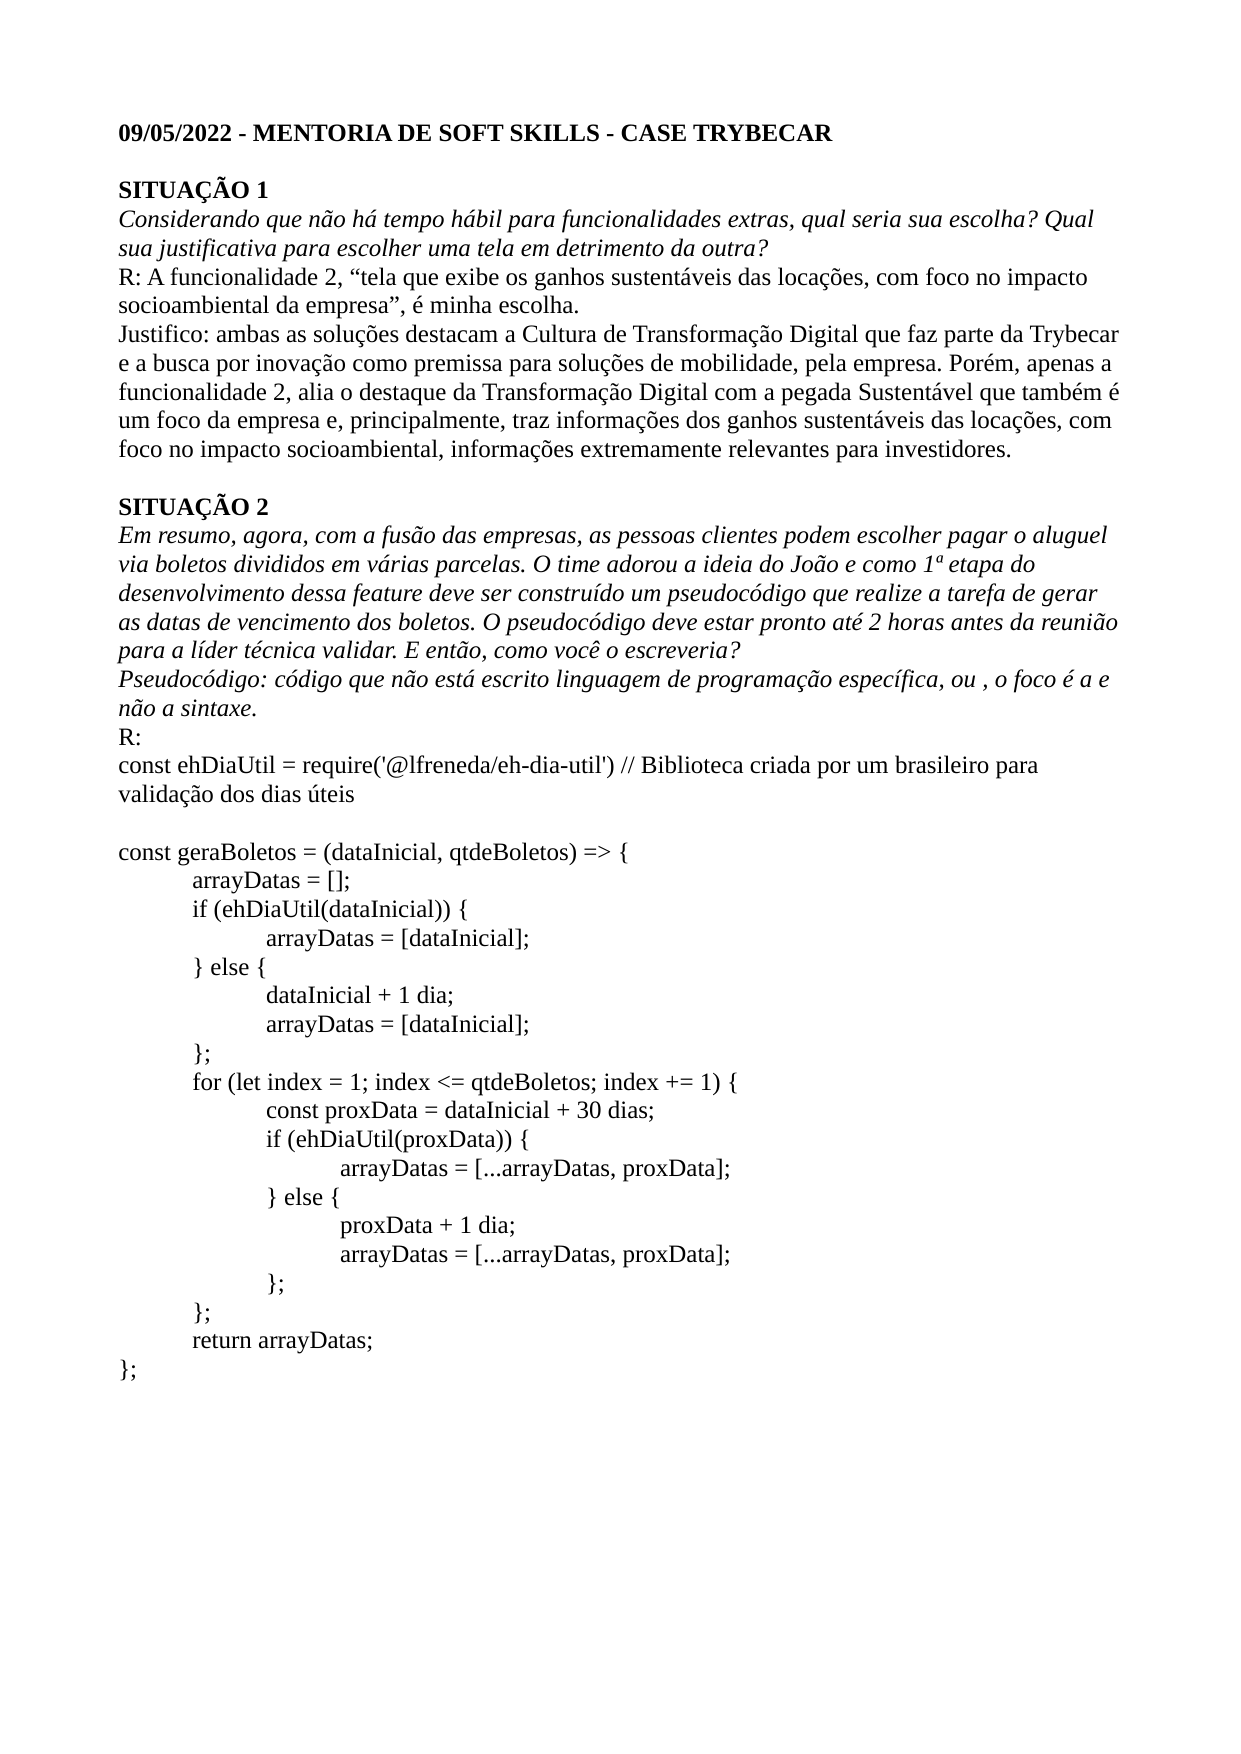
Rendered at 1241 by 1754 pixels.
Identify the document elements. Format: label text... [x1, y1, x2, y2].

text }; [118, 1297, 1122, 1326]
text Considerando que não há tempo hábil para funcionalidades extras, qual seria sua escolha? Qual sua justificativa para escolher uma tela em detrimento da outra? [118, 204, 1122, 262]
text SITUAÇÃO 1 [118, 176, 1122, 204]
text const ehDiaUtil = require('@lfreneda/eh-dia-util') // Biblioteca criada por um brasileiro para validação dos dias úteis [118, 751, 1122, 808]
text R: A funcionalidade 2, “tela que exibe os ganhos sustentáveis das locações, com foco no impacto socioambiental da empresa”, é minha escolha. [118, 262, 1122, 319]
text arrayDatas = [dataInicial]; [118, 923, 1122, 952]
text }; [118, 1354, 1122, 1383]
text if (ehDiaUtil(proxData)) { [118, 1124, 1122, 1153]
text arrayDatas = []; [118, 866, 1122, 894]
text for (let index = 1; index <= qtdeBoletos; index += 1) { [118, 1067, 1122, 1096]
text Pseudocódigo: código que não está escrito linguagem de programação específica, ou , o foco é a e não a sintaxe. [118, 664, 1122, 722]
text proxData + 1 dia; [118, 1211, 1122, 1239]
text const proxData = dataInicial + 30 dias; [118, 1096, 1122, 1124]
text arrayDatas = [dataInicial]; [118, 1009, 1122, 1038]
text } else { [118, 952, 1122, 981]
text Justifico: ambas as soluções destacam a Cultura de Transformação Digital que faz parte da Trybecar e a busca por inovação como premissa para soluções de mobilidade, pela empresa. Porém, apenas a funcionalidade 2, alia o destaque da Transformação Digital com a pegada Sustentável que também é um foco da empresa e, principalmente, traz informações dos ganhos sustentáveis das locações, com foco no impacto socioambiental, informações extremamente relevantes para investidores. [118, 319, 1122, 463]
text dataInicial + 1 dia; [118, 981, 1122, 1009]
text if (ehDiaUtil(dataInicial)) { [118, 894, 1122, 923]
text 09/05/2022 - MENTORIA DE SOFT SKILLS - CASE TRYBECAR [118, 118, 1122, 147]
text Em resumo, agora, com a fusão das empresas, as pessoas clientes podem escolher pagar o aluguel via boletos divididos em várias parcelas. O time adorou a ideia do João e como 1ª etapa do desenvolvimento dessa feature deve ser construído um pseudocódigo que realize a tarefa de gerar as datas de vencimento dos boletos. O pseudocódigo deve estar pronto até 2 horas antes da reunião para a líder técnica validar. E então, como você o escreveria? [118, 521, 1122, 664]
text return arrayDatas; [118, 1326, 1122, 1354]
text SITUAÇÃO 2 [118, 492, 1122, 521]
text }; [118, 1038, 1122, 1067]
text }; [118, 1268, 1122, 1297]
text R: [118, 722, 1122, 751]
text const geraBoletos = (dataInicial, qtdeBoletos) => { [118, 837, 1122, 866]
text } else { [118, 1182, 1122, 1211]
text arrayDatas = [...arrayDatas, proxData]; [118, 1239, 1122, 1268]
text arrayDatas = [...arrayDatas, proxData]; [118, 1153, 1122, 1182]
